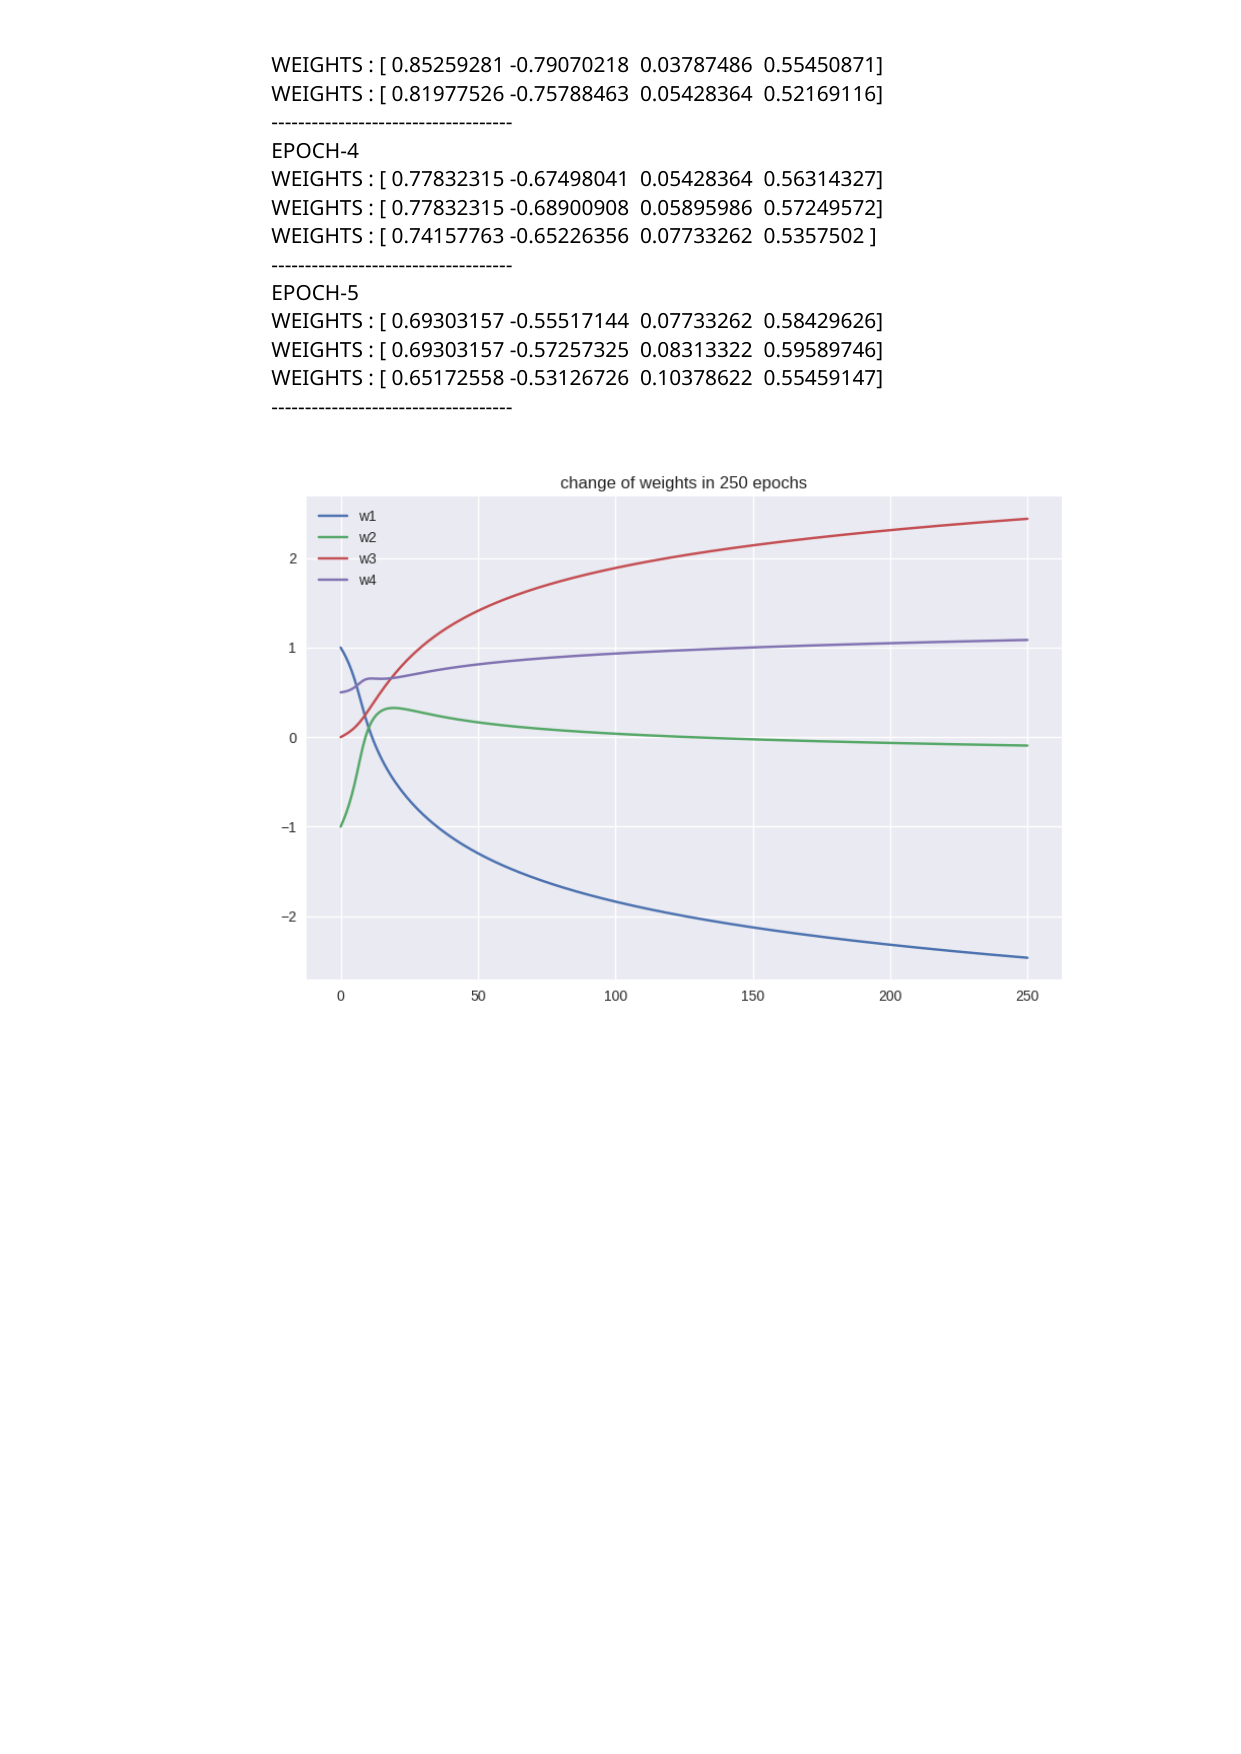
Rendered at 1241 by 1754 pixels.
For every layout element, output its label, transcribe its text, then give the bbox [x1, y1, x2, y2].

table_cell [119, 45, 265, 489]
table_cell WEIGHTS : [ 0.85259281 -0.79070218 0.03787486 0.55450871] WEIGHTS : [ 0.81977526 -0.75788463 0.05428364 0.52169116] ------------------------------------ EPOCH-4 WEIGHTS : [ 0.77832315 -0.67498041 0.05428364 0.56314327] WEIGHTS : [ 0.77832315 -0.68900908 0.05895986 0.57249572] WEIGHTS : [ 0.74157763 -0.65226356 0.07733262 0.5357502 ] ------------------------------------ EPOCH-5 WEIGHTS : [ 0.69303157 -0.55517144 0.07733262 0.58429626] WEIGHTS : [ 0.69303157 -0.57257325 0.08313322 0.59589746] WEIGHTS : [ 0.65172558 -0.53126726 0.10378622 0.55459147] ------------------------------------ [266, 45, 1087, 489]
